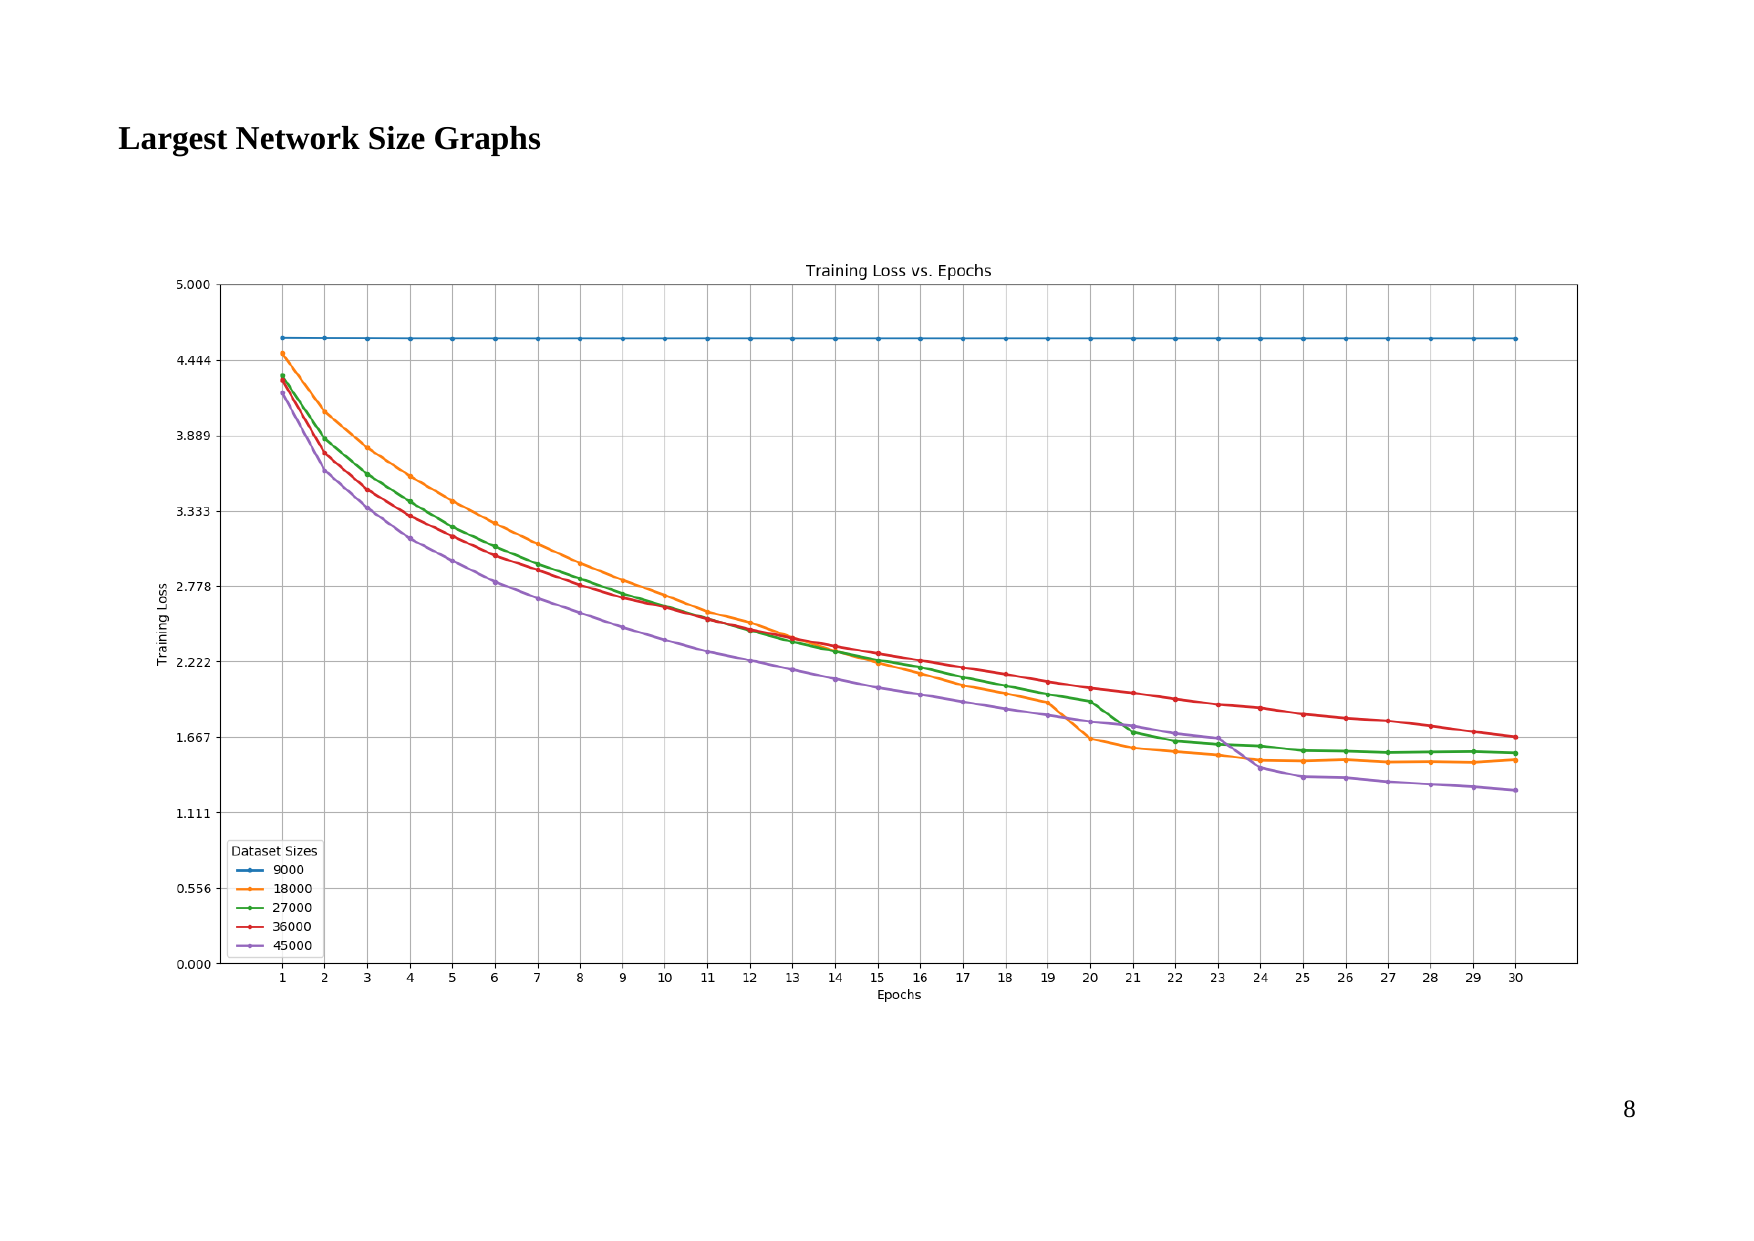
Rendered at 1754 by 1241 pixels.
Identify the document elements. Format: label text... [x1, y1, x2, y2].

text Largest Network Size Graphs [118, 118, 1635, 156]
picture [1, 178, 1752, 1060]
